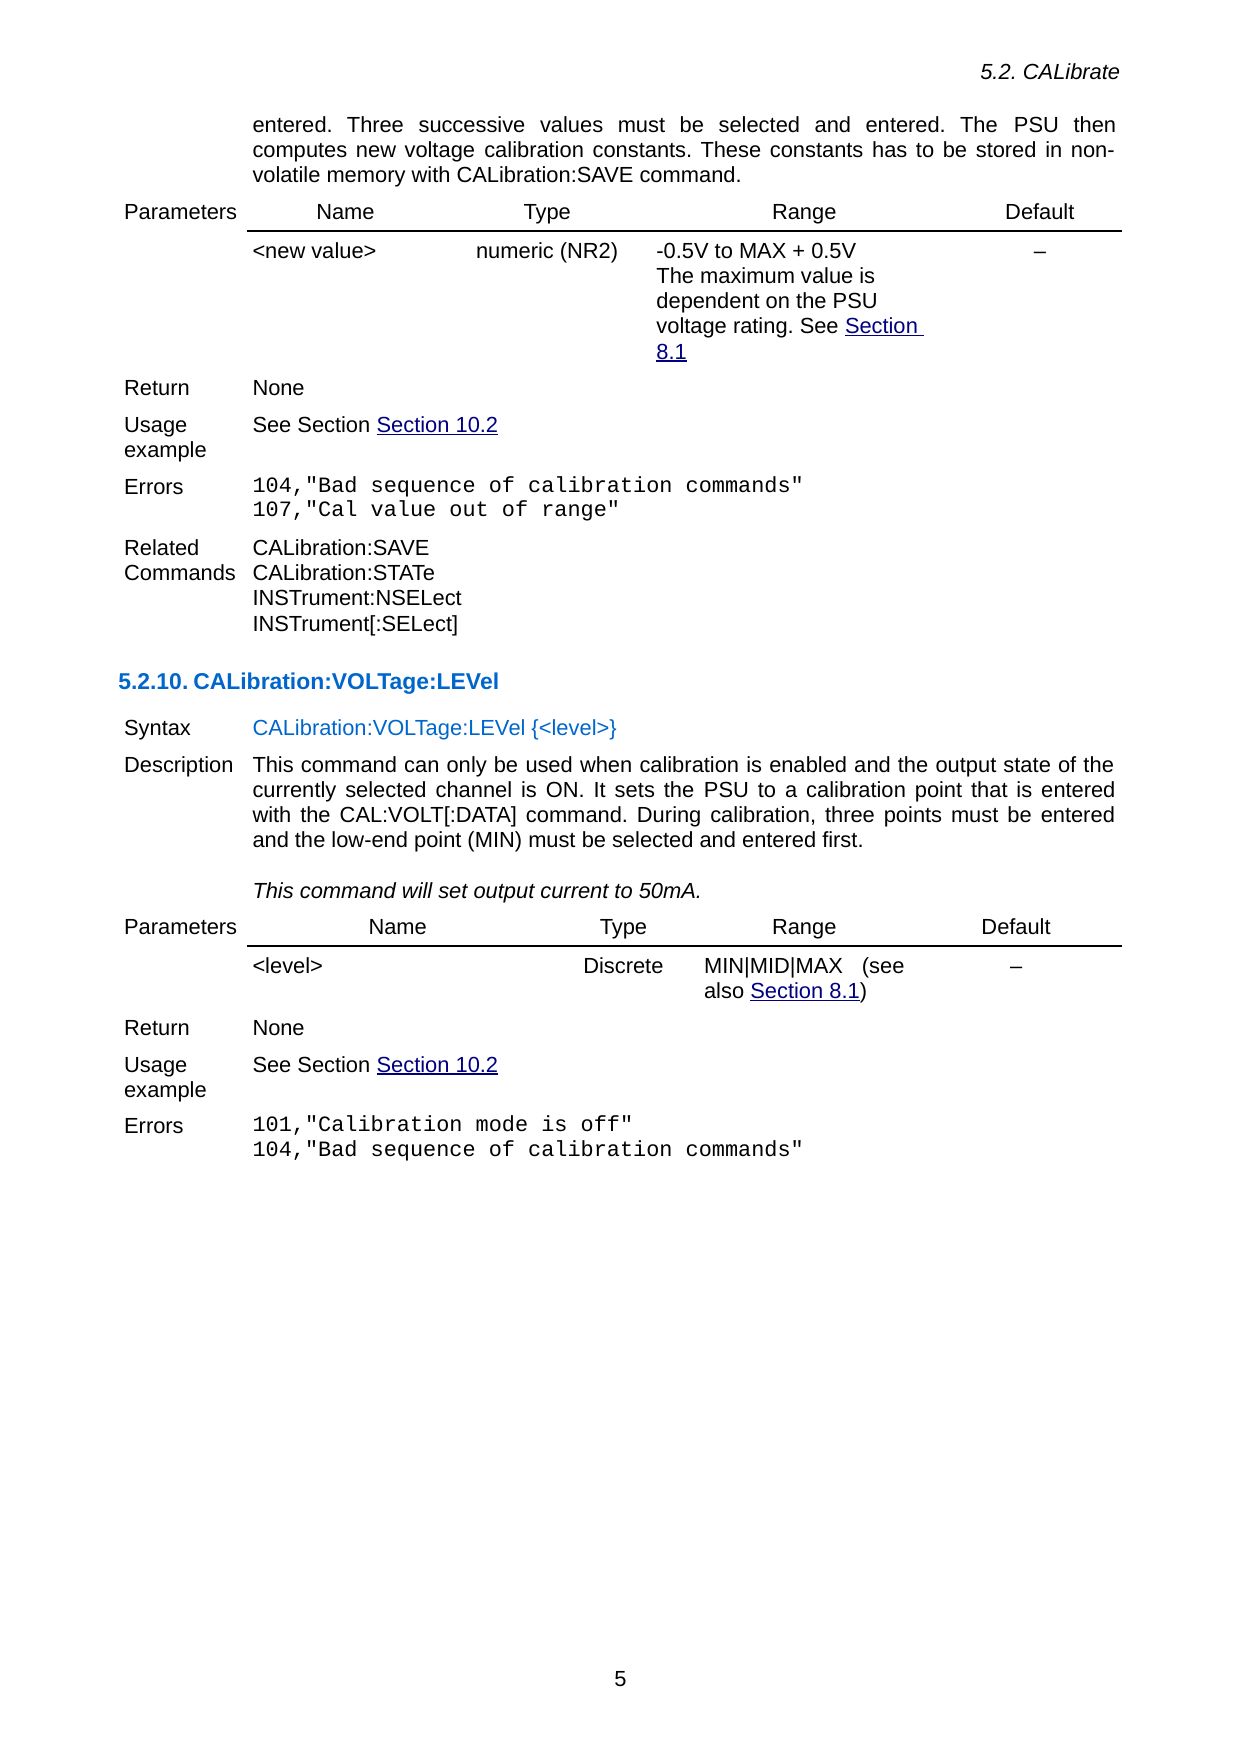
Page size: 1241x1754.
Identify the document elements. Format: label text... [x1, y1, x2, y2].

table_cell 101,"Calibration mode is off" 104,"Bad sequence of calibration commands" [247, 1108, 1122, 1169]
table_cell MIN|MID|MAX (see also Section 8.1) [698, 947, 910, 1009]
table_cell Discrete [548, 947, 698, 1009]
table_cell Type [444, 193, 650, 230]
table_cell Errors [118, 1108, 247, 1169]
table_cell <level> [247, 947, 548, 1009]
table_cell Usage example [118, 406, 247, 468]
table_header Syntax [118, 709, 247, 746]
table_cell This command can only be used when calibration is enabled and the output state of the currently selected channel is ON. It sets the PSU to a calibration point that is entered with the CAL:VOLT[:DATA] command. During calibration, three points must be entered and the low-end point (MIN) must be selected and entered first. This command will set output current to 50mA. [247, 746, 1122, 908]
table_cell Description [118, 746, 247, 908]
table_cell Parameters [118, 909, 247, 1009]
subtitle CALibration:VOLTage:LEVel [118, 668, 1122, 694]
table_cell numeric (NR2) [444, 232, 650, 369]
table_cell Default [958, 193, 1122, 230]
table_cell [118, 106, 247, 193]
table_cell – [910, 947, 1122, 1009]
table_cell Type [548, 909, 698, 945]
table_cell Parameters [118, 193, 247, 369]
table_cell Errors [118, 468, 247, 529]
table_cell Default [910, 909, 1122, 945]
table_cell <new value> [247, 232, 443, 369]
table_cell CALibration:SAVE CALibration:STATe INSTrument:NSELect INSTrument[:SELect] [247, 529, 1122, 641]
table_cell -0.5V to MAX + 0.5V The maximum value is dependent on the PSU voltage rating. See Section 8.1 [650, 232, 958, 369]
table_cell Return [118, 370, 247, 406]
table_cell Name [247, 909, 548, 945]
table_header CALibration:VOLTage:LEVel {<level>} [247, 709, 1122, 746]
table_cell 104,"Bad sequence of calibration commands" 107,"Cal value out of range" [247, 468, 1122, 529]
table_cell Return [118, 1009, 247, 1046]
table_cell Usage example [118, 1046, 247, 1108]
table_cell Range [650, 193, 958, 230]
table_cell entered. Three successive values must be selected and entered. The PSU then computes new voltage calibration constants. These constants has to be stored in non-volatile memory with CALibration:SAVE command. [247, 106, 1122, 193]
table_cell None [247, 370, 1122, 406]
table_cell – [958, 232, 1122, 369]
table_cell Name [247, 193, 443, 230]
table_cell See Section Section 10.2 [247, 1046, 1122, 1108]
table_cell Range [698, 909, 910, 945]
table_cell Related Commands [118, 529, 247, 641]
table_cell None [247, 1009, 1122, 1046]
table_cell See Section Section 10.2 [247, 406, 1122, 468]
